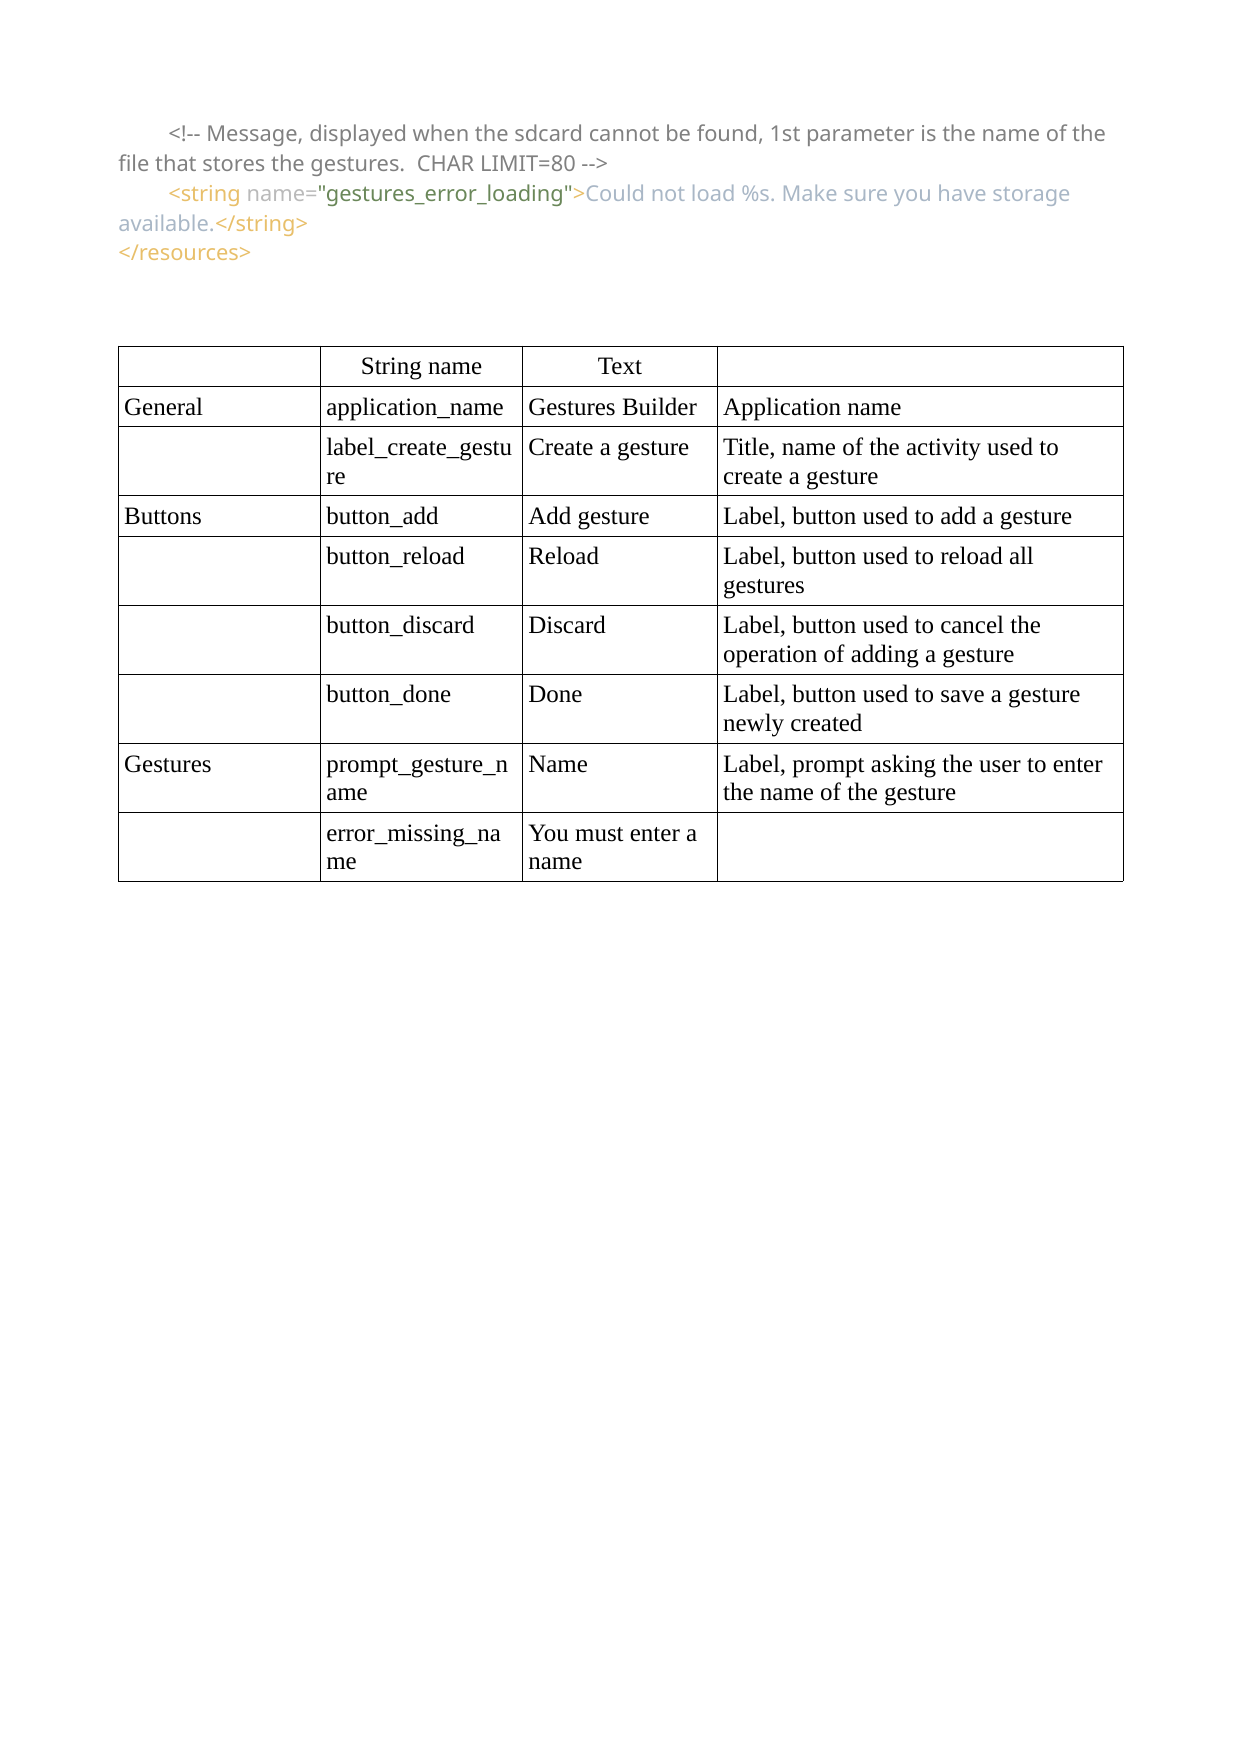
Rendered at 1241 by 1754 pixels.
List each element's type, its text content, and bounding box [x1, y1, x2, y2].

text <!-- Message, displayed when the sdcard cannot be found, 1st parameter is the name of the file that stores the gestures. CHAR LIMIT=80 --> [118, 118, 1122, 178]
table_header [119, 347, 320, 386]
table_cell button_add [321, 496, 522, 536]
table_cell Reload [523, 537, 717, 605]
text </resources> [118, 237, 1122, 267]
table_header [718, 347, 1123, 386]
table_cell [718, 813, 1123, 881]
table_cell Gestures Builder [523, 387, 717, 426]
table_cell [119, 606, 320, 674]
table_cell label_create_gesture [321, 427, 522, 495]
table_cell Label, prompt asking the user to enter the name of the gesture [718, 744, 1123, 812]
text <string name="gestures_error_loading">Could not load %s. Make sure you have storage available.</string> [118, 178, 1122, 237]
table_cell [119, 427, 320, 495]
table_cell prompt_gesture_name [321, 744, 522, 812]
table_cell You must enter a name [523, 813, 717, 881]
table_cell Label, button used to save a gesture newly created [718, 675, 1123, 743]
table_cell Done [523, 675, 717, 743]
table_cell button_reload [321, 537, 522, 605]
table_cell [119, 813, 320, 881]
table_cell Application name [718, 387, 1123, 426]
table_cell Label, button used to reload all gestures [718, 537, 1123, 605]
table_cell Name [523, 744, 717, 812]
table_cell application_name [321, 387, 522, 426]
table_cell button_discard [321, 606, 522, 674]
table_cell [119, 537, 320, 605]
table_cell Buttons [119, 496, 320, 536]
table_header Text [523, 347, 717, 386]
table_cell [119, 675, 320, 743]
table_cell Label, button used to cancel the operation of adding a gesture [718, 606, 1123, 674]
table_header String name [321, 347, 522, 386]
table_cell error_missing_name [321, 813, 522, 881]
table_cell Add gesture [523, 496, 717, 536]
table_cell button_done [321, 675, 522, 743]
table_cell General [119, 387, 320, 426]
table_cell Label, button used to add a gesture [718, 496, 1123, 536]
table_cell Title, name of the activity used to create a gesture [718, 427, 1123, 495]
table_cell Create a gesture [523, 427, 717, 495]
table_cell Gestures [119, 744, 320, 812]
table_cell Discard [523, 606, 717, 674]
